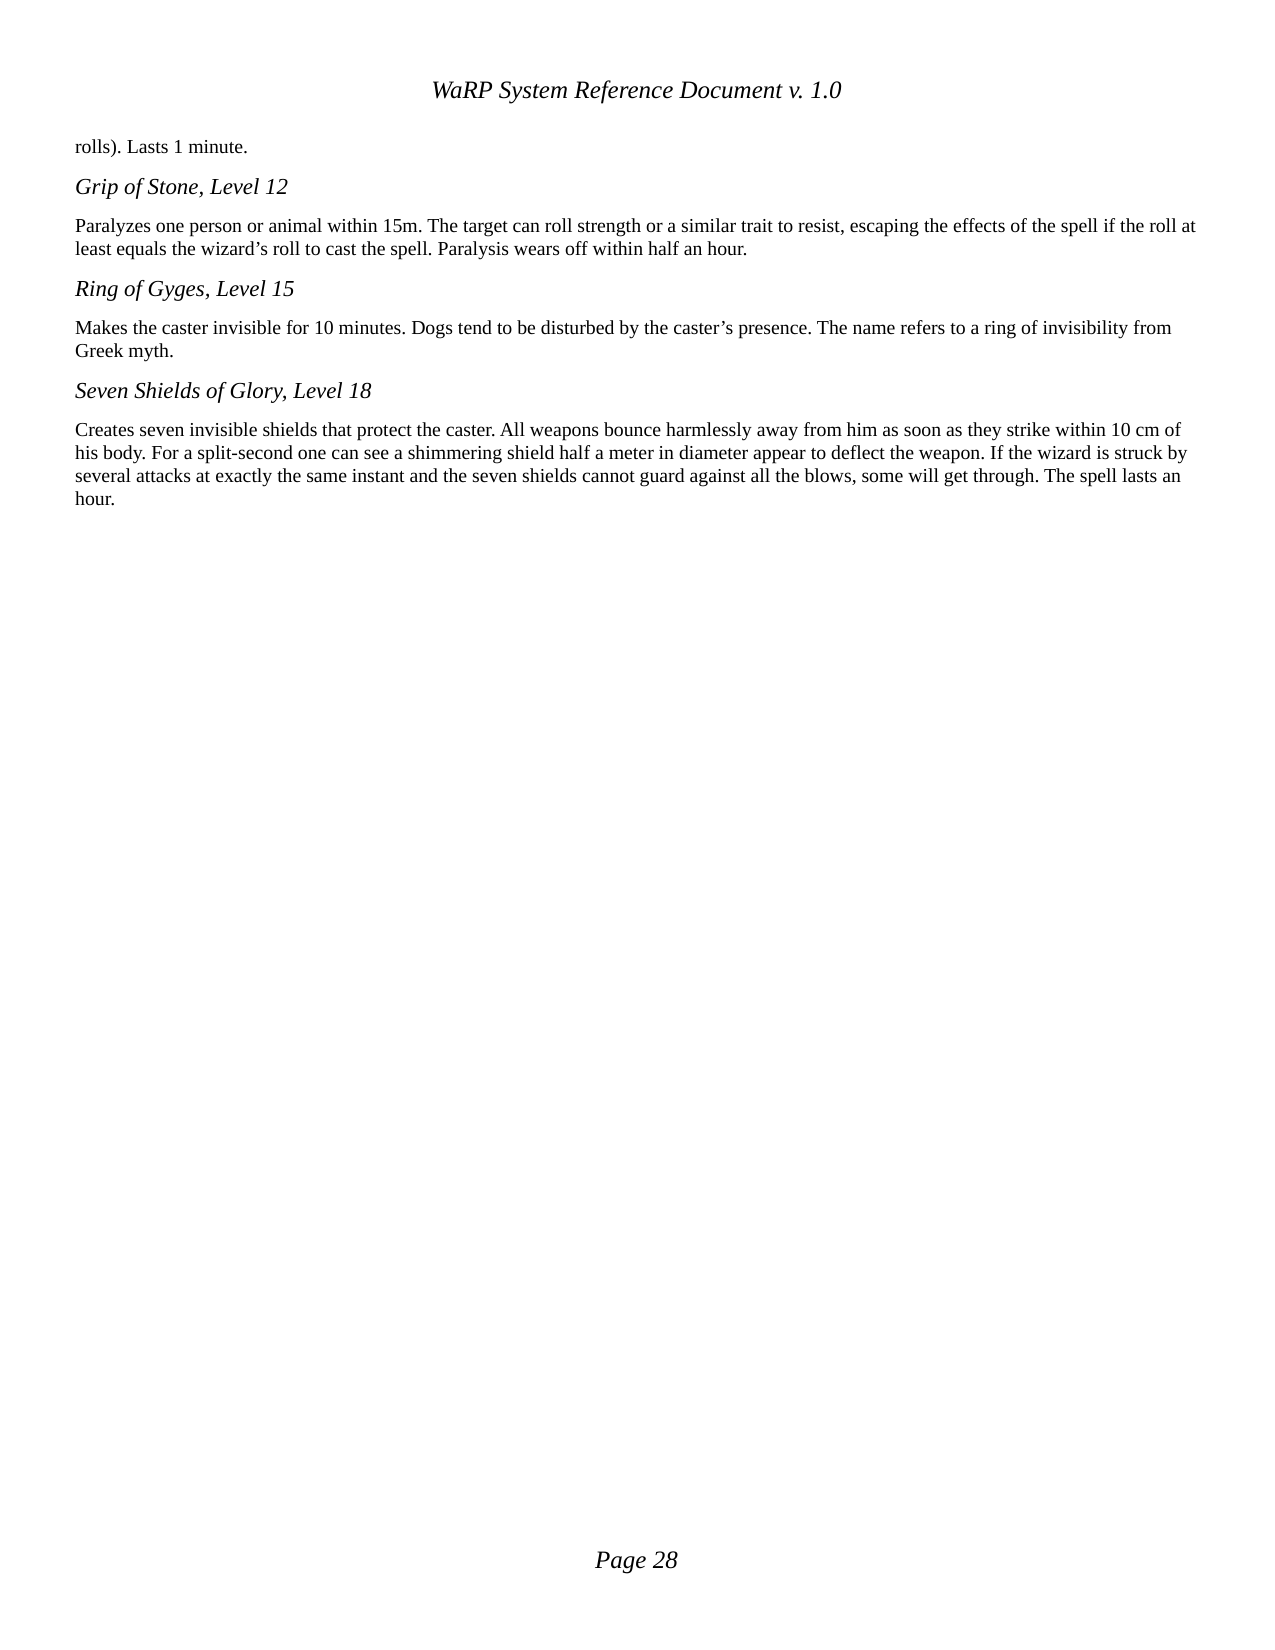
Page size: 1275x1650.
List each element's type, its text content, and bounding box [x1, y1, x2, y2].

text rolls). Lasts 1 minute. [75, 135, 1200, 158]
text Grip of Stone, Level 12 [75, 173, 1200, 199]
text Paralyzes one person or animal within 15m. The target can roll strength or a similar trait to resist, escaping the effects of the spell if the roll at least equals the wizard’s roll to cast the spell. Paralysis wears off within half an hour. [75, 214, 1200, 260]
text Creates seven invisible shields that protect the caster. All weapons bounce harmlessly away from him as soon as they strike within 10 cm of his body. For a split-second one can see a shimmering shield half a meter in diameter appear to deflect the weapon. If the wizard is struck by several attacks at exactly the same instant and the seven shields cannot guard against all the blows, some will get through. The spell lasts an hour. [75, 418, 1200, 509]
text Ring of Gyges, Level 15 [75, 275, 1200, 301]
text Seven Shields of Glory, Level 18 [75, 377, 1200, 403]
text Makes the caster invisible for 10 minutes. Dogs tend to be disturbed by the caster’s presence. The name refers to a ring of invisibility from Greek myth. [75, 316, 1200, 362]
